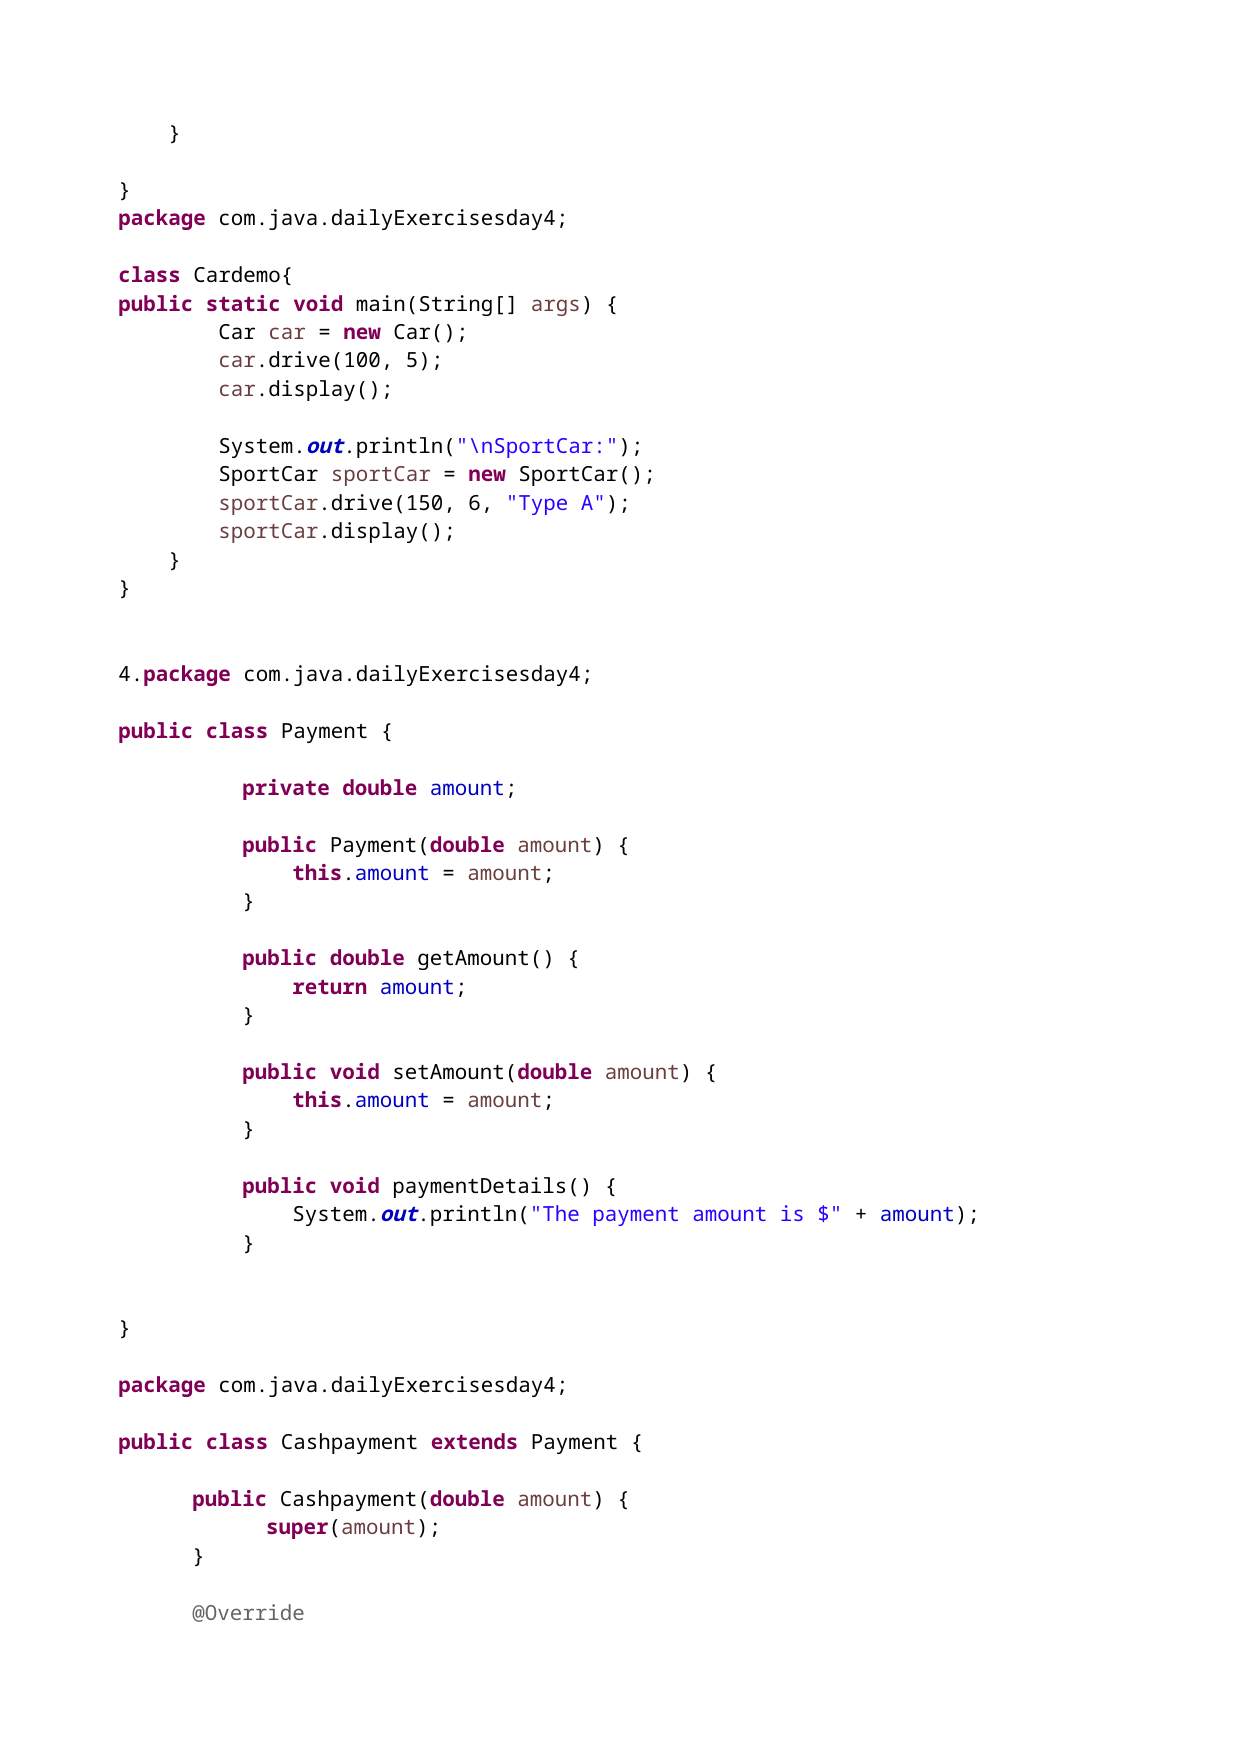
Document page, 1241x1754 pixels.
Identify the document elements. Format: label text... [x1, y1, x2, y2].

text Car car = new Car(); [118, 317, 1122, 346]
text } [118, 175, 1122, 203]
text } [118, 1313, 1122, 1342]
text super(amount); [118, 1512, 1122, 1541]
text public Payment(double amount) { [118, 830, 1122, 858]
text } [118, 545, 1122, 573]
text public Cashpayment(double amount) { [118, 1484, 1122, 1512]
text this.amount = amount; [118, 1086, 1122, 1114]
text class Cardemo{ [118, 260, 1122, 289]
text car.drive(100, 5); [118, 346, 1122, 374]
text public class Cashpayment extends Payment { [118, 1427, 1122, 1456]
text package com.java.dailyExercisesday4; [118, 1370, 1122, 1399]
text public void setAmount(double amount) { [118, 1057, 1122, 1086]
text } [118, 887, 1122, 915]
text public static void main(String[] args) { [118, 289, 1122, 317]
text return amount; [118, 972, 1122, 1000]
text public void paymentDetails() { [118, 1171, 1122, 1199]
text } [118, 1000, 1122, 1029]
text 4.package com.java.dailyExercisesday4; [118, 659, 1122, 687]
text } [118, 1228, 1122, 1256]
text } [118, 118, 1122, 147]
text this.amount = amount; [118, 858, 1122, 887]
text sportCar.display(); [118, 516, 1122, 545]
text package com.java.dailyExercisesday4; [118, 203, 1122, 232]
text public class Payment { [118, 716, 1122, 744]
text } [118, 1541, 1122, 1569]
text System.out.println("The payment amount is $" + amount); [118, 1199, 1122, 1228]
text private double amount; [118, 773, 1122, 801]
text car.display(); [118, 374, 1122, 402]
text SportCar sportCar = new SportCar(); [118, 459, 1122, 488]
text @Override [118, 1598, 1122, 1626]
text } [118, 1114, 1122, 1142]
text System.out.println("\nSportCar:"); [118, 431, 1122, 459]
text } [118, 573, 1122, 602]
text public double getAmount() { [118, 943, 1122, 972]
text sportCar.drive(150, 6, "Type A"); [118, 488, 1122, 516]
